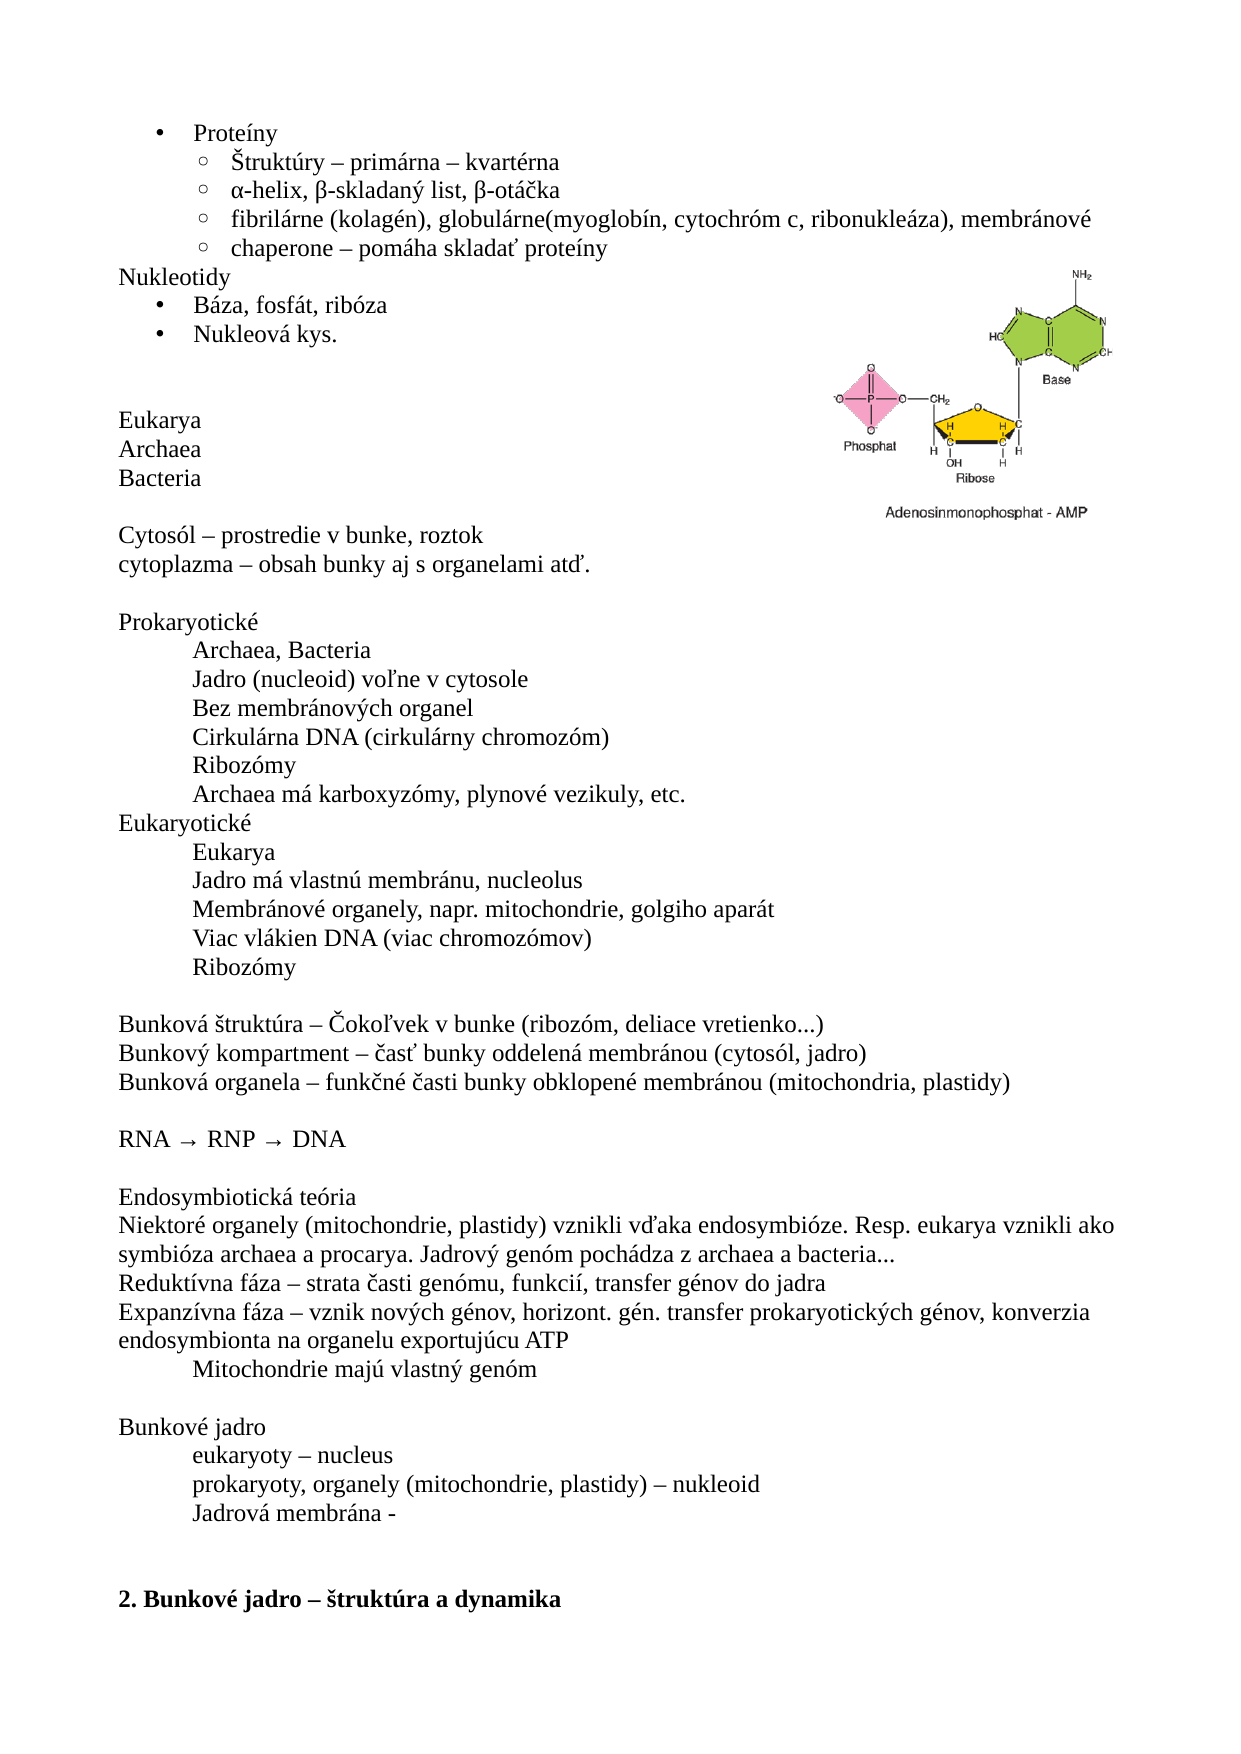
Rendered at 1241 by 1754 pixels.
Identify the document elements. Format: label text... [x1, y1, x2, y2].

list Báza, fosfát, ribóza [156, 291, 833, 319]
text Cytosól – prostredie v bunke, roztok [118, 521, 1122, 549]
text Bunkový kompartment – časť bunky oddelená membránou (cytosól, jadro) [118, 1038, 1122, 1067]
list Štruktúry – primárna – kvartérna [193, 147, 1122, 176]
text Mitochondrie majú vlastný genóm [118, 1354, 1122, 1383]
text prokaryoty, organely (mitochondrie, plastidy) – nukleoid [118, 1469, 1122, 1498]
list Proteíny [156, 118, 1122, 147]
text Prokaryotické [118, 607, 1122, 636]
text 2. Bunkové jadro – štruktúra a dynamika [118, 1584, 1122, 1613]
text Ribozómy [118, 751, 1122, 779]
text Jadrová membrána - [118, 1498, 1122, 1527]
text Membránové organely, napr. mitochondrie, golgiho aparát [118, 894, 1122, 923]
text eukaryoty – nucleus [118, 1441, 1122, 1469]
list α-helix, β-skladaný list, β-otáčka [193, 176, 1122, 204]
list chaperone – pomáha skladať proteíny [193, 233, 1122, 262]
text Archaea má karboxyzómy, plynové vezikuly, etc. [118, 779, 1122, 808]
text [1113, 434, 1122, 463]
text Viac vlákien DNA (viac chromozómov) [118, 923, 1122, 952]
text Bunková organela – funkčné časti bunky obklopené membránou (mitochondria, plastidy) [118, 1067, 1122, 1096]
list fibrilárne (kolagén), globulárne(myoglobín, cytochróm c, ribonukleáza), membránové [193, 204, 1122, 233]
text Ribozómy [118, 952, 1122, 981]
text cytoplazma – obsah bunky aj s organelami atď. [118, 549, 1122, 578]
text [1113, 463, 1122, 492]
list [1113, 319, 1122, 348]
text Archaea [118, 434, 833, 463]
text Cirkulárna DNA (cirkulárny chromozóm) [118, 722, 1122, 751]
picture [833, 270, 1113, 520]
text Bunková štruktúra – Čokoľvek v bunke (ribozóm, deliace vretienko...) [118, 1009, 1122, 1038]
text [1113, 406, 1122, 434]
text Reduktívna fáza – strata časti genómu, funkcií, transfer génov do jadra [118, 1268, 1122, 1297]
text RNA → RNP → DNA [118, 1124, 1122, 1153]
text Endosymbiotická teória [118, 1182, 1122, 1211]
text Eukarya [118, 406, 833, 434]
text Bunkové jadro [118, 1412, 1122, 1441]
list Nukleová kys. [156, 319, 833, 348]
text Eukaryotické [118, 808, 1122, 837]
text Jadro (nucleoid) voľne v cytosole [118, 664, 1122, 693]
text Expanzívna fáza – vznik nových génov, horizont. gén. transfer prokaryotických génov, konverzia endosymbionta na organelu exportujúcu ATP [118, 1297, 1122, 1354]
text Bez membránových organel [118, 693, 1122, 722]
text Jadro má vlastnú membránu, nucleolus [118, 866, 1122, 894]
text Archaea, Bacteria [118, 636, 1122, 664]
text Niektoré organely (mitochondrie, plastidy) vznikli vďaka endosymbióze. Resp. eukarya vznikli ako symbióza archaea a procarya. Jadrový genóm pochádza z archaea a bacteria... [118, 1211, 1122, 1268]
text Eukarya [118, 837, 1122, 866]
text Bacteria [118, 463, 833, 492]
text Nukleotidy [118, 262, 1122, 291]
